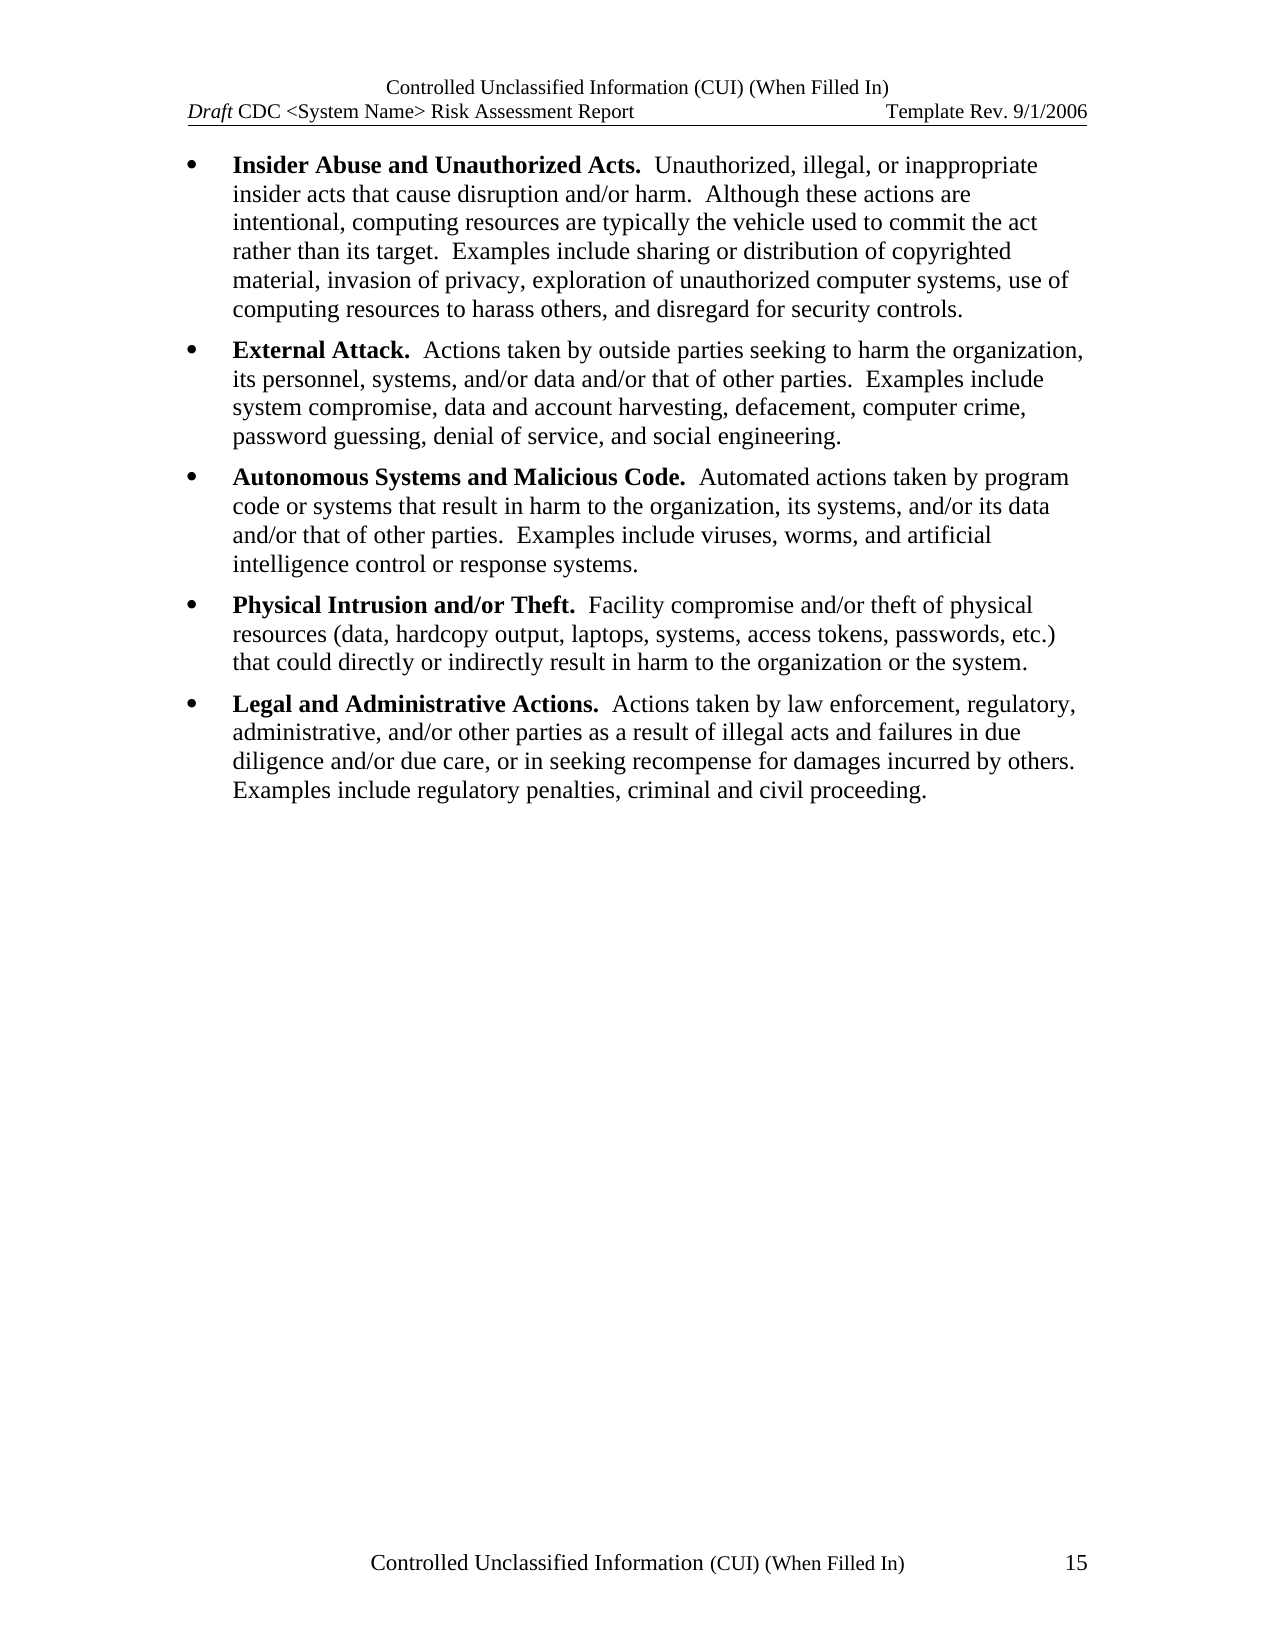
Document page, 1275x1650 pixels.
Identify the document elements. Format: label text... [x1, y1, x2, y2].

list Autonomous Systems and Malicious Code. Automated actions taken by program code or systems that result in harm to the organization, its systems, and/or its data and/or that of other parties. Examples include viruses, worms, and artificial intelligence control or response systems. [187, 462, 1087, 577]
list Legal and Administrative Actions. Actions taken by law enforcement, regulatory, administrative, and/or other parties as a result of illegal acts and failures in due diligence and/or due care, or in seeking recompense for damages incurred by others. Examples include regulatory penalties, criminal and civil proceeding. [187, 689, 1087, 804]
list External Attack. Actions taken by outside parties seeking to harm the organization, its personnel, systems, and/or data and/or that of other parties. Examples include system compromise, data and account harvesting, defacement, computer crime, password guessing, denial of service, and social engineering. [187, 335, 1087, 450]
list Insider Abuse and Unauthorized Acts. Unauthorized, illegal, or inappropriate insider acts that cause disruption and/or harm. Although these actions are intentional, computing resources are typically the vehicle used to commit the act rather than its target. Examples include sharing or distribution of copyrighted material, invasion of privacy, exploration of unauthorized computer systems, use of computing resources to harass others, and disregard for security controls. [187, 150, 1087, 322]
list Physical Intrusion and/or Theft. Facility compromise and/or theft of physical resources (data, hardcopy output, laptops, systems, access tokens, passwords, etc.) that could directly or indirectly result in harm to the organization or the system. [187, 590, 1087, 676]
